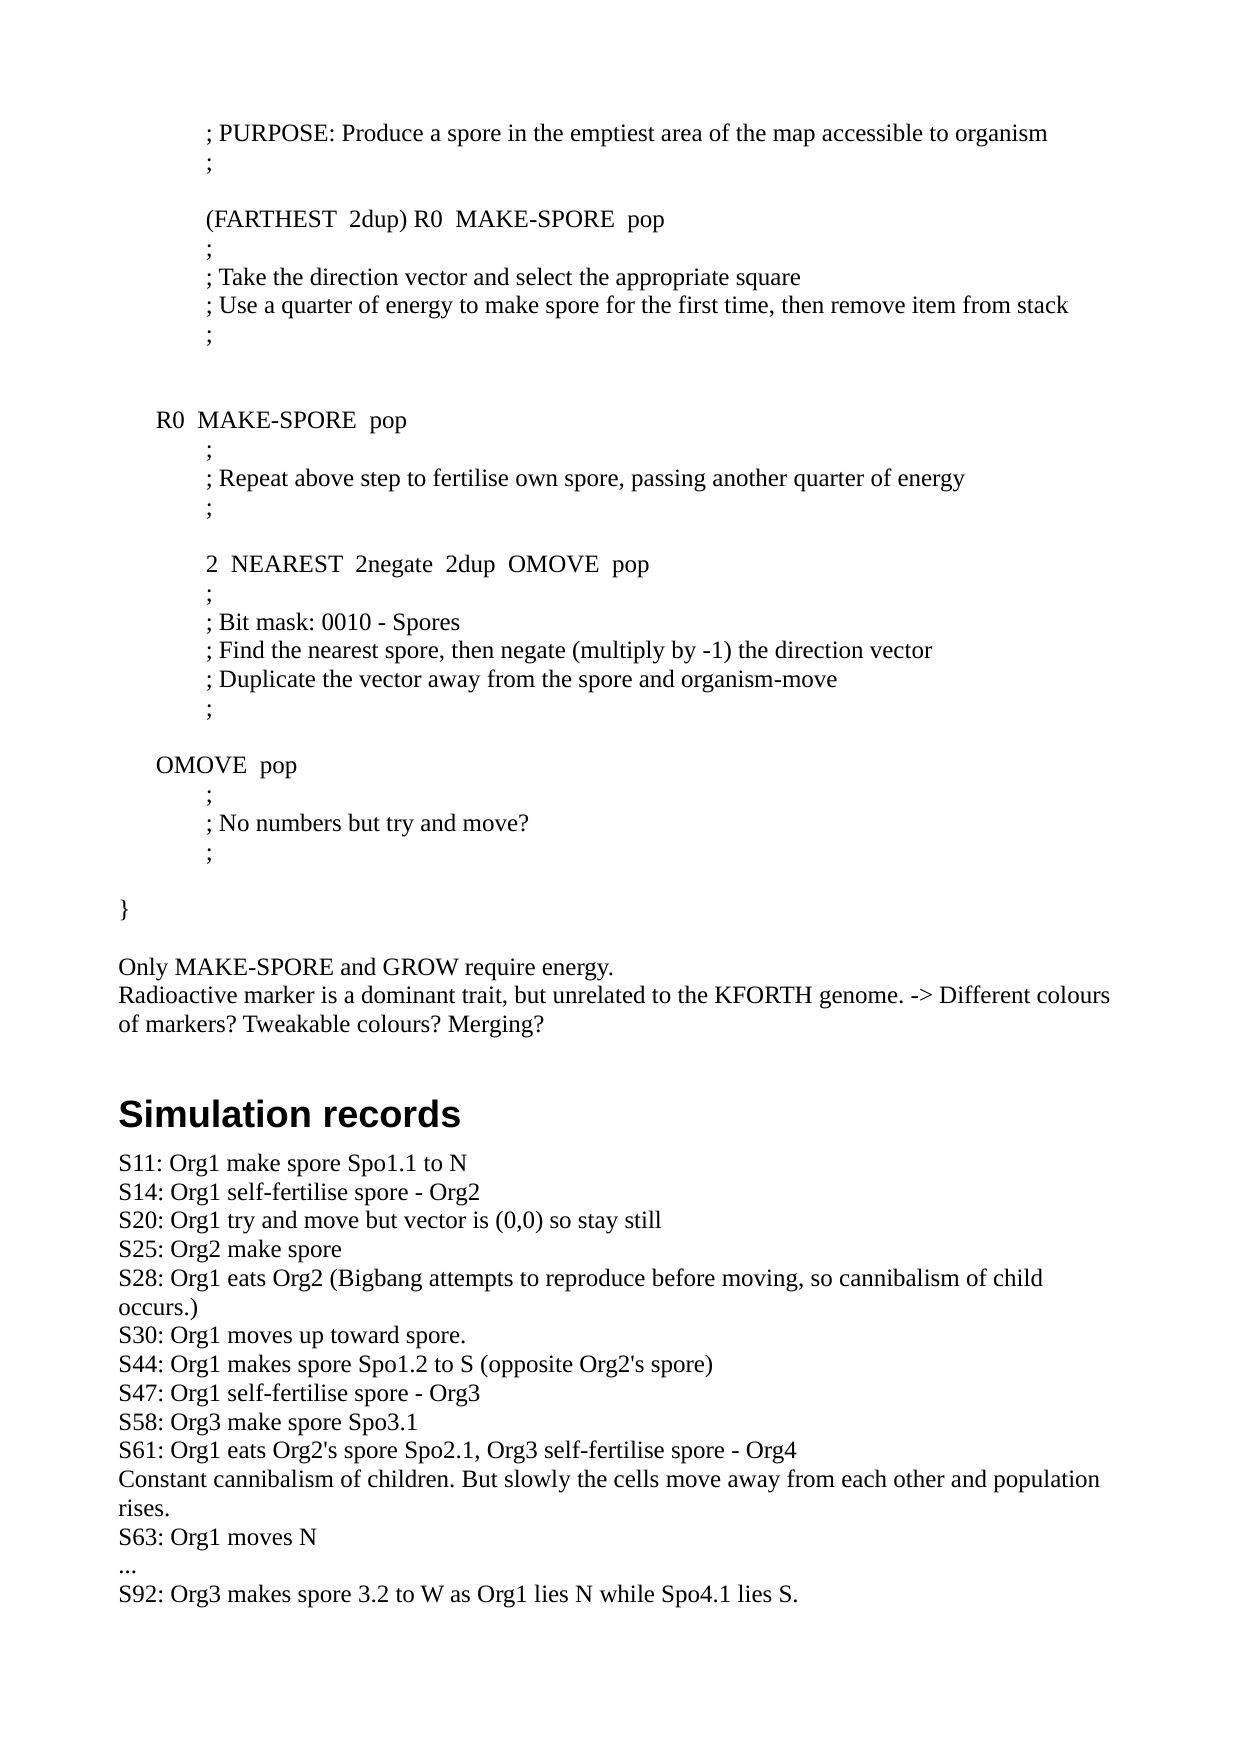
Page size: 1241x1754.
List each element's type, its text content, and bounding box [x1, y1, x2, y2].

text (FARTHEST 2dup) R0 MAKE-SPORE pop [118, 204, 1122, 233]
text ; [118, 578, 1122, 607]
text S92: Org3 makes spore 3.2 to W as Org1 lies N while Spo4.1 lies S. [118, 1579, 1122, 1608]
text S25: Org2 make spore [118, 1234, 1122, 1263]
text } [118, 894, 1122, 923]
text R0 MAKE-SPORE pop [118, 406, 1122, 434]
text S58: Org3 make spore Spo3.1 [118, 1407, 1122, 1436]
text ; [118, 693, 1122, 722]
text ; [118, 837, 1122, 866]
text ; Repeat above step to fertilise own spore, passing another quarter of energy [118, 463, 1122, 492]
text 2 NEAREST 2negate 2dup OMOVE pop [118, 549, 1122, 578]
text ; [118, 779, 1122, 808]
text S11: Org1 make spore Spo1.1 to N [118, 1148, 1122, 1177]
text ; PURPOSE: Produce a spore in the emptiest area of the map accessible to organism [118, 118, 1122, 147]
text ... [118, 1551, 1122, 1579]
text ; Find the nearest spore, then negate (multiply by -1) the direction vector [118, 636, 1122, 664]
text S63: Org1 moves N [118, 1522, 1122, 1551]
text Constant cannibalism of children. But slowly the cells move away from each other and population rises. [118, 1464, 1122, 1522]
text ; [118, 492, 1122, 521]
text S28: Org1 eats Org2 (Bigbang attempts to reproduce before moving, so cannibalism of child occurs.) [118, 1263, 1122, 1321]
text OMOVE pop [118, 751, 1122, 779]
text ; Use a quarter of energy to make spore for the first time, then remove item from stack [118, 291, 1122, 319]
subtitle Simulation records [118, 1092, 1122, 1136]
text S20: Org1 try and move but vector is (0,0) so stay still [118, 1206, 1122, 1234]
text S44: Org1 makes spore Spo1.2 to S (opposite Org2's spore) [118, 1349, 1122, 1378]
text ; Duplicate the vector away from the spore and organism-move [118, 664, 1122, 693]
text S61: Org1 eats Org2's spore Spo2.1, Org3 self-fertilise spore - Org4 [118, 1436, 1122, 1464]
text ; [118, 147, 1122, 176]
text ; [118, 434, 1122, 463]
text S14: Org1 self-fertilise spore - Org2 [118, 1177, 1122, 1206]
text Radioactive marker is a dominant trait, but unrelated to the KFORTH genome. -> Different colours of markers? Tweakable colours? Merging? [118, 981, 1122, 1038]
text ; No numbers but try and move? [118, 808, 1122, 837]
text ; [118, 319, 1122, 348]
text ; [118, 233, 1122, 262]
text S47: Org1 self-fertilise spore - Org3 [118, 1378, 1122, 1407]
text ; Bit mask: 0010 - Spores [118, 607, 1122, 636]
text ; Take the direction vector and select the appropriate square [118, 262, 1122, 291]
text Only MAKE-SPORE and GROW require energy. [118, 952, 1122, 981]
text S30: Org1 moves up toward spore. [118, 1321, 1122, 1349]
